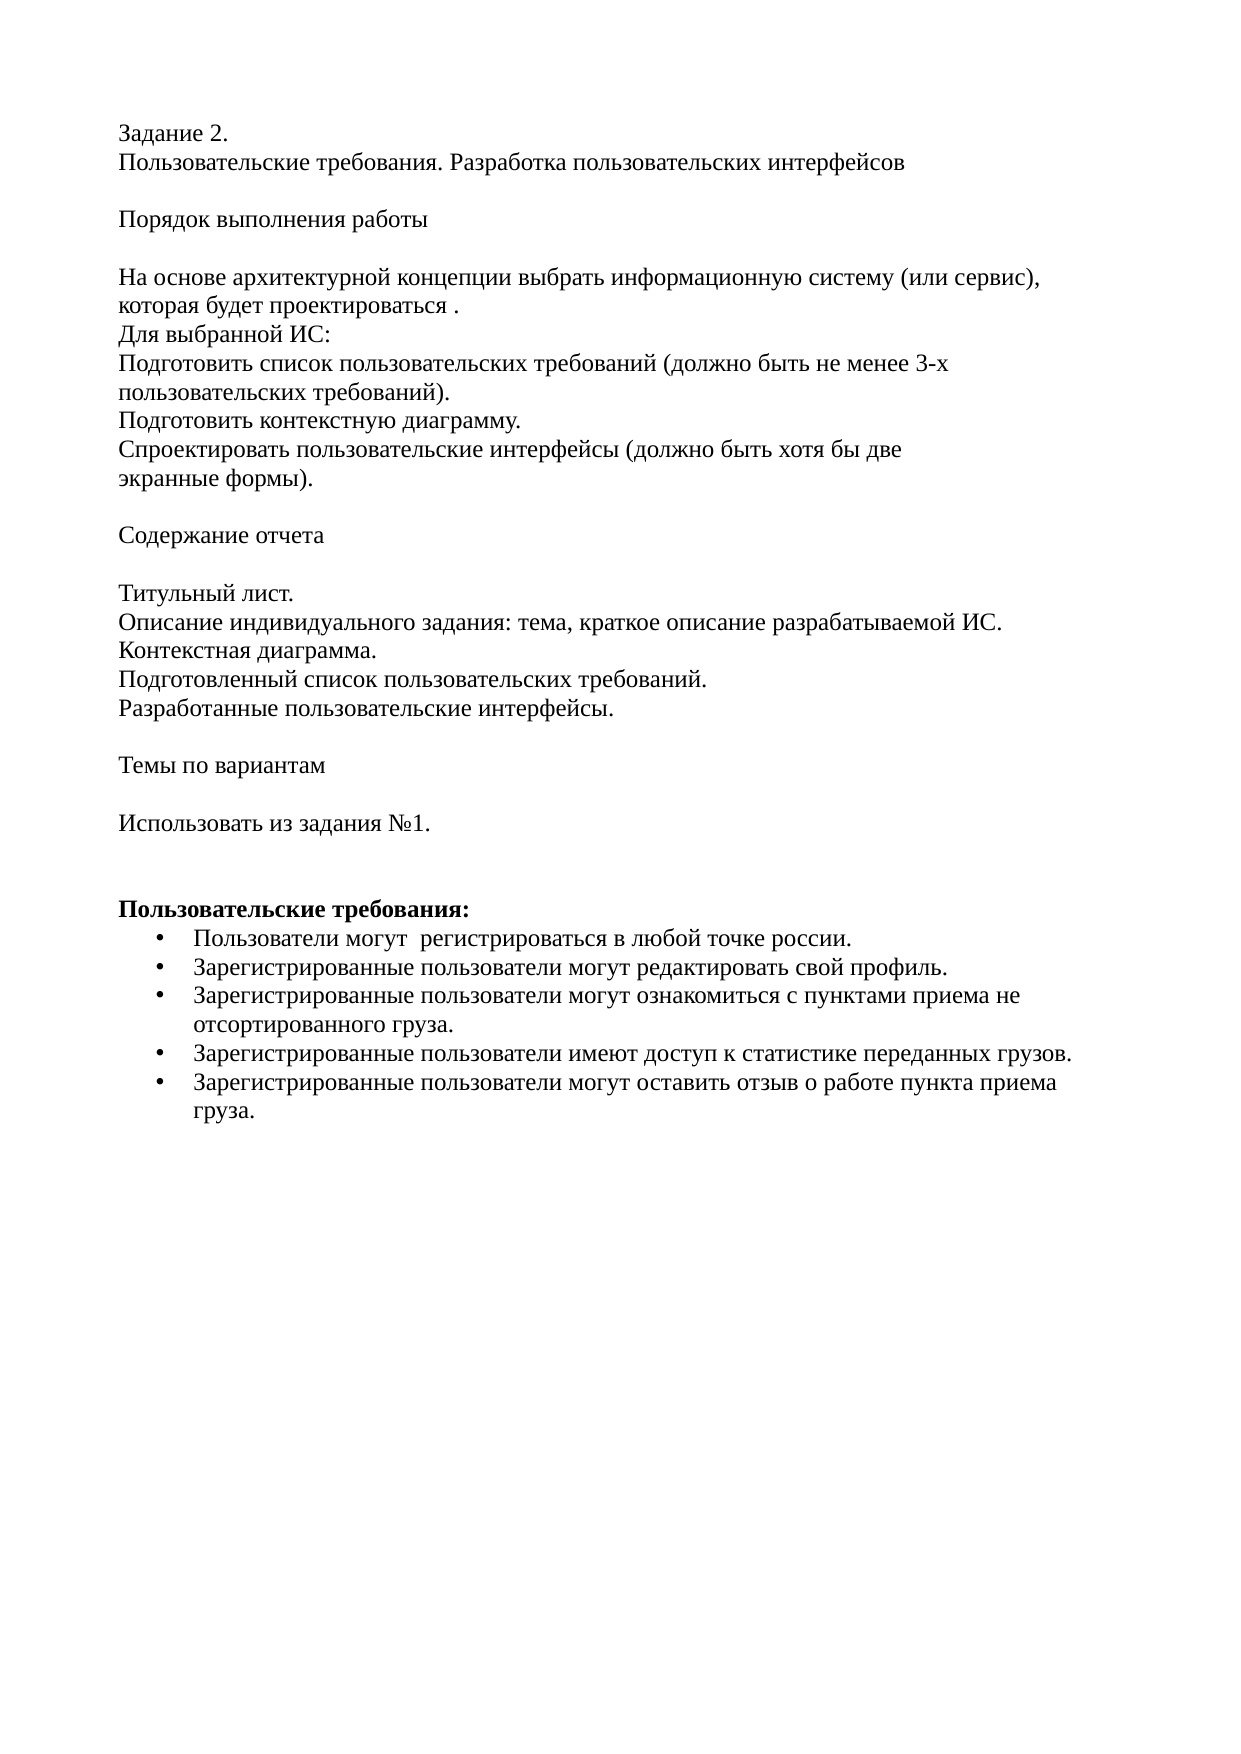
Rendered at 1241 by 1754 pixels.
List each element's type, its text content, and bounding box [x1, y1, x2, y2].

text Спроектировать пользовательские интерфейсы (должно быть хотя бы две [118, 434, 1122, 463]
text Задание 2. [118, 118, 1122, 147]
text Пользовательские требования. Разработка пользовательских интерфейсов [118, 147, 1122, 176]
text Титульный лист. [118, 578, 1122, 607]
text Содержание отчета [118, 521, 1122, 549]
text экранные формы). [118, 463, 1122, 492]
text На основе архитектурной концепции выбрать информационную систему (или сервис), [118, 262, 1122, 291]
list Зарегистрированные пользователи могут оставить отзыв о работе пункта приема груза. [156, 1067, 1122, 1124]
text Описание индивидуального задания: тема, краткое описание разрабатываемой ИС. [118, 607, 1122, 636]
text Контекстная диаграмма. [118, 636, 1122, 664]
text Подготовить список пользовательских требований (должно быть не менее 3-х [118, 348, 1122, 377]
text Пользовательские требования: [118, 894, 1122, 923]
text Для выбранной ИС: [118, 319, 1122, 348]
text Подготовить контекстную диаграмму. [118, 406, 1122, 434]
text которая будет проектироваться . [118, 291, 1122, 319]
list Зарегистрированные пользователи могут редактировать свой профиль. [156, 952, 1122, 981]
list Зарегистрированные пользователи имеют доступ к статистике переданных грузов. [156, 1038, 1122, 1067]
text Порядок выполнения работы [118, 204, 1122, 233]
list Зарегистрированные пользователи могут ознакомиться с пунктами приема не отсортированного груза. [156, 981, 1122, 1038]
text Разработанные пользовательские интерфейсы. [118, 693, 1122, 722]
text пользовательских требований). [118, 377, 1122, 406]
text Использовать из задания №1. [118, 808, 1122, 837]
list Пользователи могут регистрироваться в любой точке россии. [156, 923, 1122, 952]
text Темы по вариантам [118, 751, 1122, 779]
text Подготовленный список пользовательских требований. [118, 664, 1122, 693]
